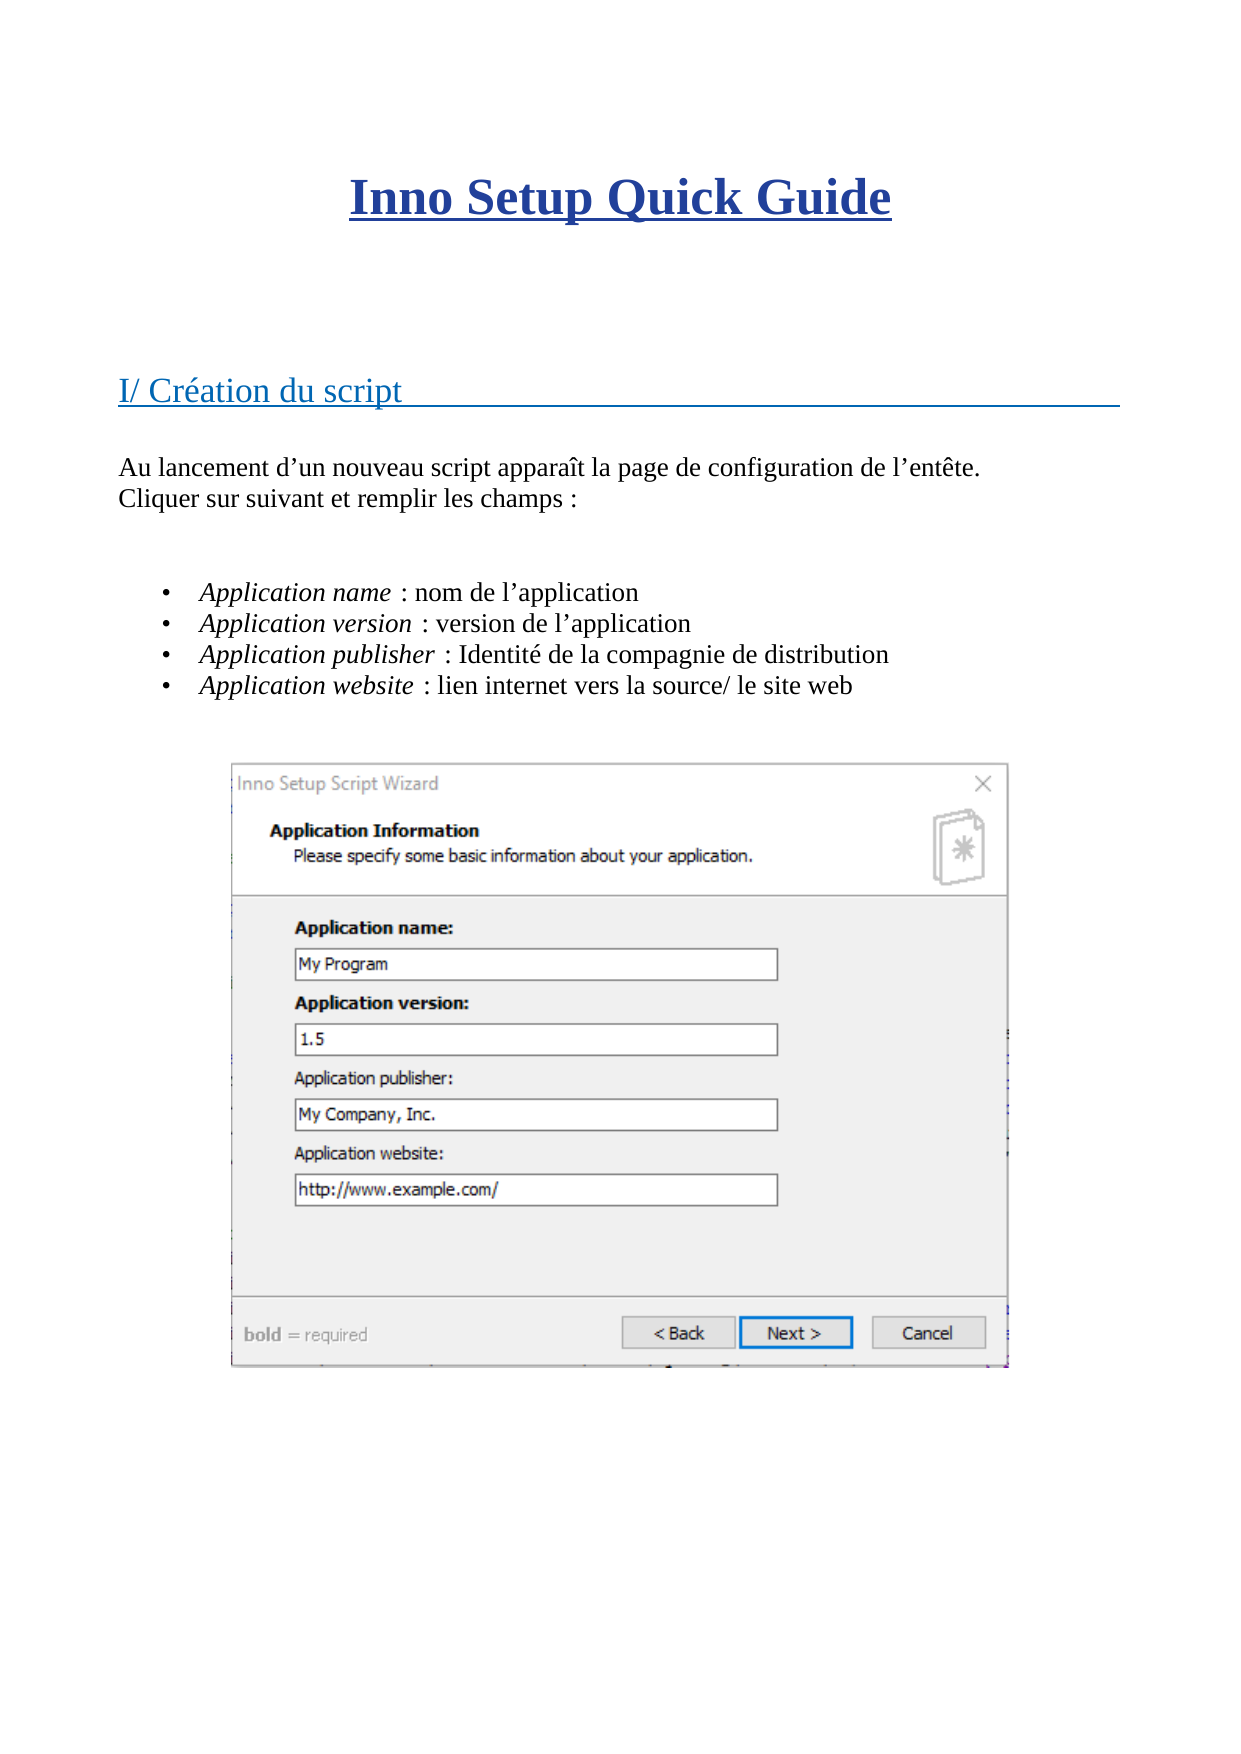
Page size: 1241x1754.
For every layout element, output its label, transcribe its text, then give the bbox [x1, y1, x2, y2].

list Application publisher : Identité de la compagnie de distribution [162, 638, 1122, 669]
text I/ Création du script [118, 370, 1122, 411]
picture [231, 762, 1010, 1368]
text Au lancement d’un nouveau script apparaît la page de configuration de l’entête. [118, 451, 1122, 482]
text Cliquer sur suivant et remplir les champs : [118, 482, 1122, 514]
list Application website : lien internet vers la source/ le site web [162, 669, 1122, 701]
list Application version : version de l’application [162, 607, 1122, 638]
list Application name : nom de l’application [162, 576, 1122, 607]
text Inno Setup Quick Guide [118, 166, 1122, 226]
